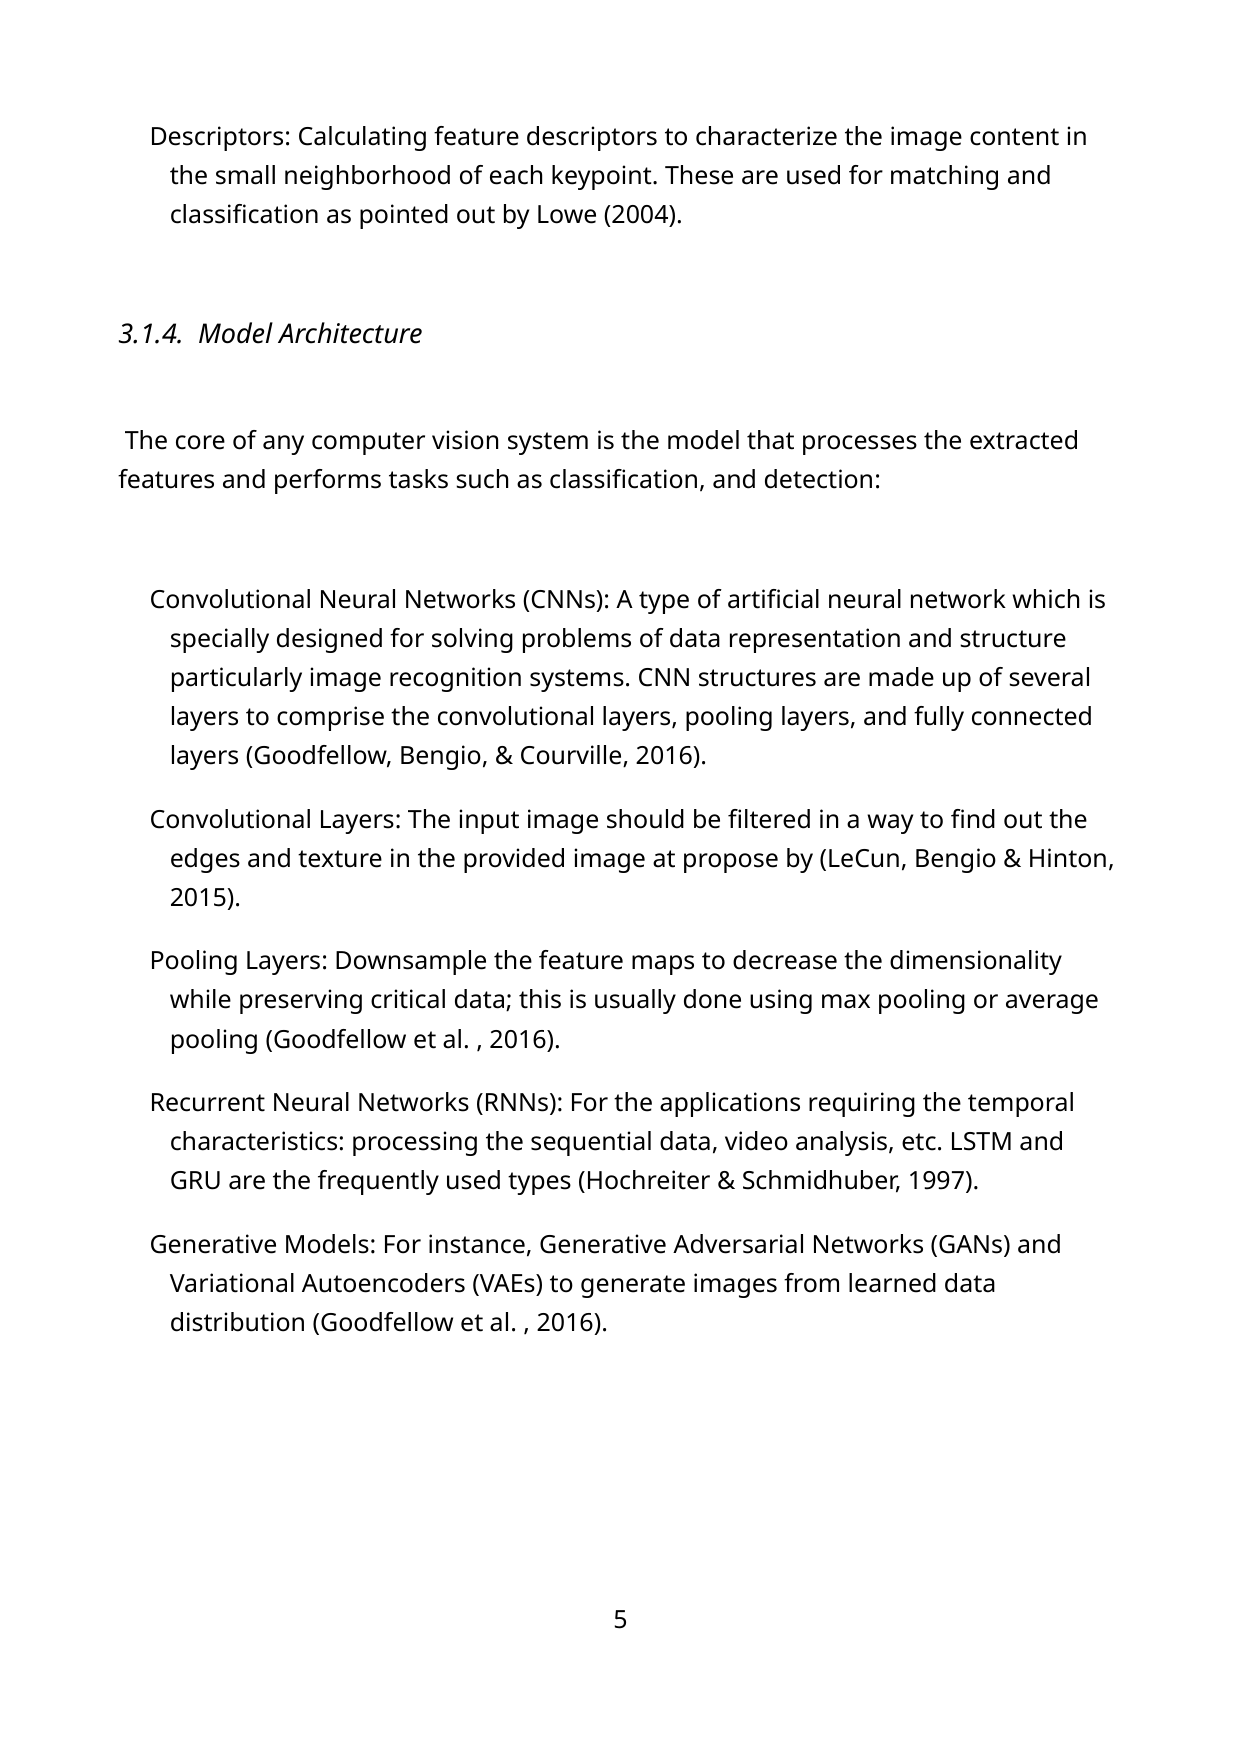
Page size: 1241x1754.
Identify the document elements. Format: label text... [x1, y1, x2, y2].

list Generative Models: For instance, Generative Adversarial Networks (GANs) and Variational Autoencoders (VAEs) to generate images from learned data distribution (Goodfellow et al. , 2016). [149, 1226, 1122, 1339]
text The core of any computer vision system is the model that processes the extracted features and performs tasks such as classification, and detection: [118, 423, 1122, 496]
list Pooling Layers: Downsample the feature maps to decrease the dimensionality while preserving critical data; this is usually done using max pooling or average pooling (Goodfellow et al. , 2016). [149, 943, 1122, 1055]
list Descriptors: Calculating feature descriptors to characterize the image content in the small neighborhood of each keypoint. These are used for matching and classification as pointed out by Lowe (2004). [149, 118, 1122, 231]
subtitle Model Architecture [118, 314, 1122, 351]
list Convolutional Neural Networks (CNNs): A type of artificial neural network which is specially designed for solving problems of data representation and structure particularly image recognition systems. CNN structures are made up of several layers to comprise the convolutional layers, pooling layers, and fully connected layers (Goodfellow, Bengio, & Courville, 2016). [149, 581, 1122, 772]
list Recurrent Neural Networks (RNNs): For the applications requiring the temporal characteristics: processing the sequential data, video analysis, etc. LSTM and GRU are the frequently used types (Hochreiter & Schmidhuber, 1997). [149, 1085, 1122, 1197]
list Convolutional Layers: The input image should be filtered in a way to find out the edges and texture in the provided image at propose by (LeCun, Bengio & Hinton, 2015). [149, 801, 1122, 914]
